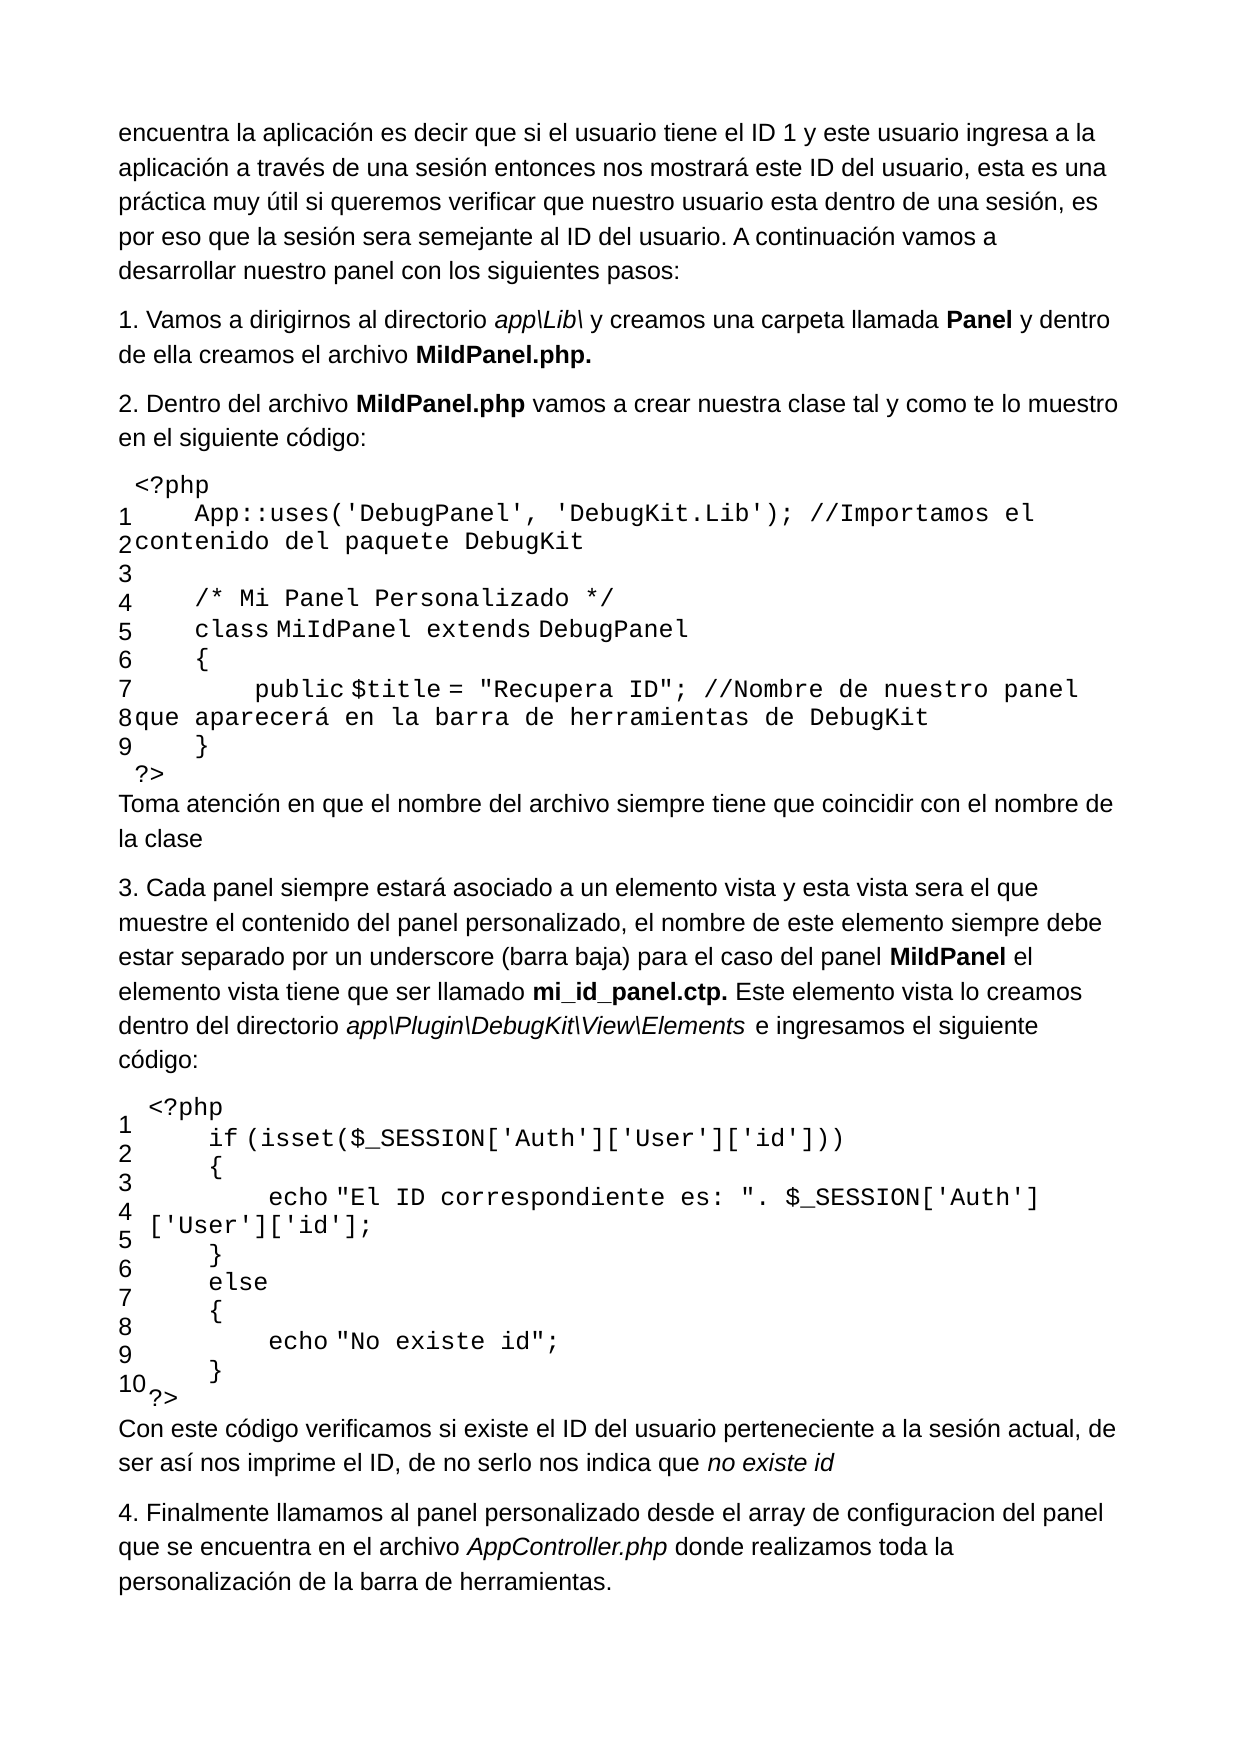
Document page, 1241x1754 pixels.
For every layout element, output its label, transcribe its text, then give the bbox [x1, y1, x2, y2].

table_header 1 2 3 4 5 6 7 8 9 10 [118, 1095, 148, 1414]
text Toma atención en que el nombre del archivo siempre tiene que coincidir con el nombre de la clase [118, 789, 1122, 853]
table_header <?php App::uses('DebugPanel', 'DebugKit.Lib'); //Importamos el contenido del paquete DebugKit /* Mi Panel Personalizado */ class MiIdPanel extends DebugPanel { public $title = "Recupera ID"; //Nombre de nuestro panel que aparecerá en la barra de herramientas de DebugKit } ?> [134, 472, 1122, 789]
table_header <?php if (isset($_SESSION['Auth']['User']['id'])) { echo "El ID correspondiente es: ". $_SESSION['Auth']['User']['id']; } else { echo "No existe id"; } ?> [148, 1095, 1122, 1414]
text 1. Vamos a dirigirnos al directorio app\Lib\ y creamos una carpeta llamada Panel y dentro de ella creamos el archivo MiIdPanel.php. [118, 305, 1122, 368]
table_header 1 2 3 4 5 6 7 8 9 [118, 472, 134, 789]
text encuentra la aplicación es decir que si el usuario tiene el ID 1 y este usuario ingresa a la aplicación a través de una sesión entonces nos mostrará este ID del usuario, esta es una práctica muy útil si queremos verificar que nuestro usuario esta dentro de una sesión, es por eso que la sesión sera semejante al ID del usuario. A continuación vamos a desarrollar nuestro panel con los siguientes pasos: [118, 118, 1122, 285]
text 4. Finalmente llamamos al panel personalizado desde el array de configuracion del panel que se encuentra en el archivo AppController.php donde realizamos toda la personalización de la barra de herramientas. [118, 1497, 1122, 1595]
text 2. Dentro del archivo MiIdPanel.php vamos a crear nuestra clase tal y como te lo muestro en el siguiente código: [118, 389, 1122, 452]
text Con este código verificamos si existe el ID del usuario perteneciente a la sesión actual, de ser así nos imprime el ID, de no serlo nos indica que no existe id [118, 1414, 1122, 1477]
text 3. Cada panel siempre estará asociado a un elemento vista y esta vista sera el que muestre el contenido del panel personalizado, el nombre de este elemento siempre debe estar separado por un underscore (barra baja) para el caso del panel MiIdPanel el elemento vista tiene que ser llamado mi_id_panel.ctp. Este elemento vista lo creamos dentro del directorio app\Plugin\DebugKit\View\Elements e ingresamos el siguiente código: [118, 873, 1122, 1074]
